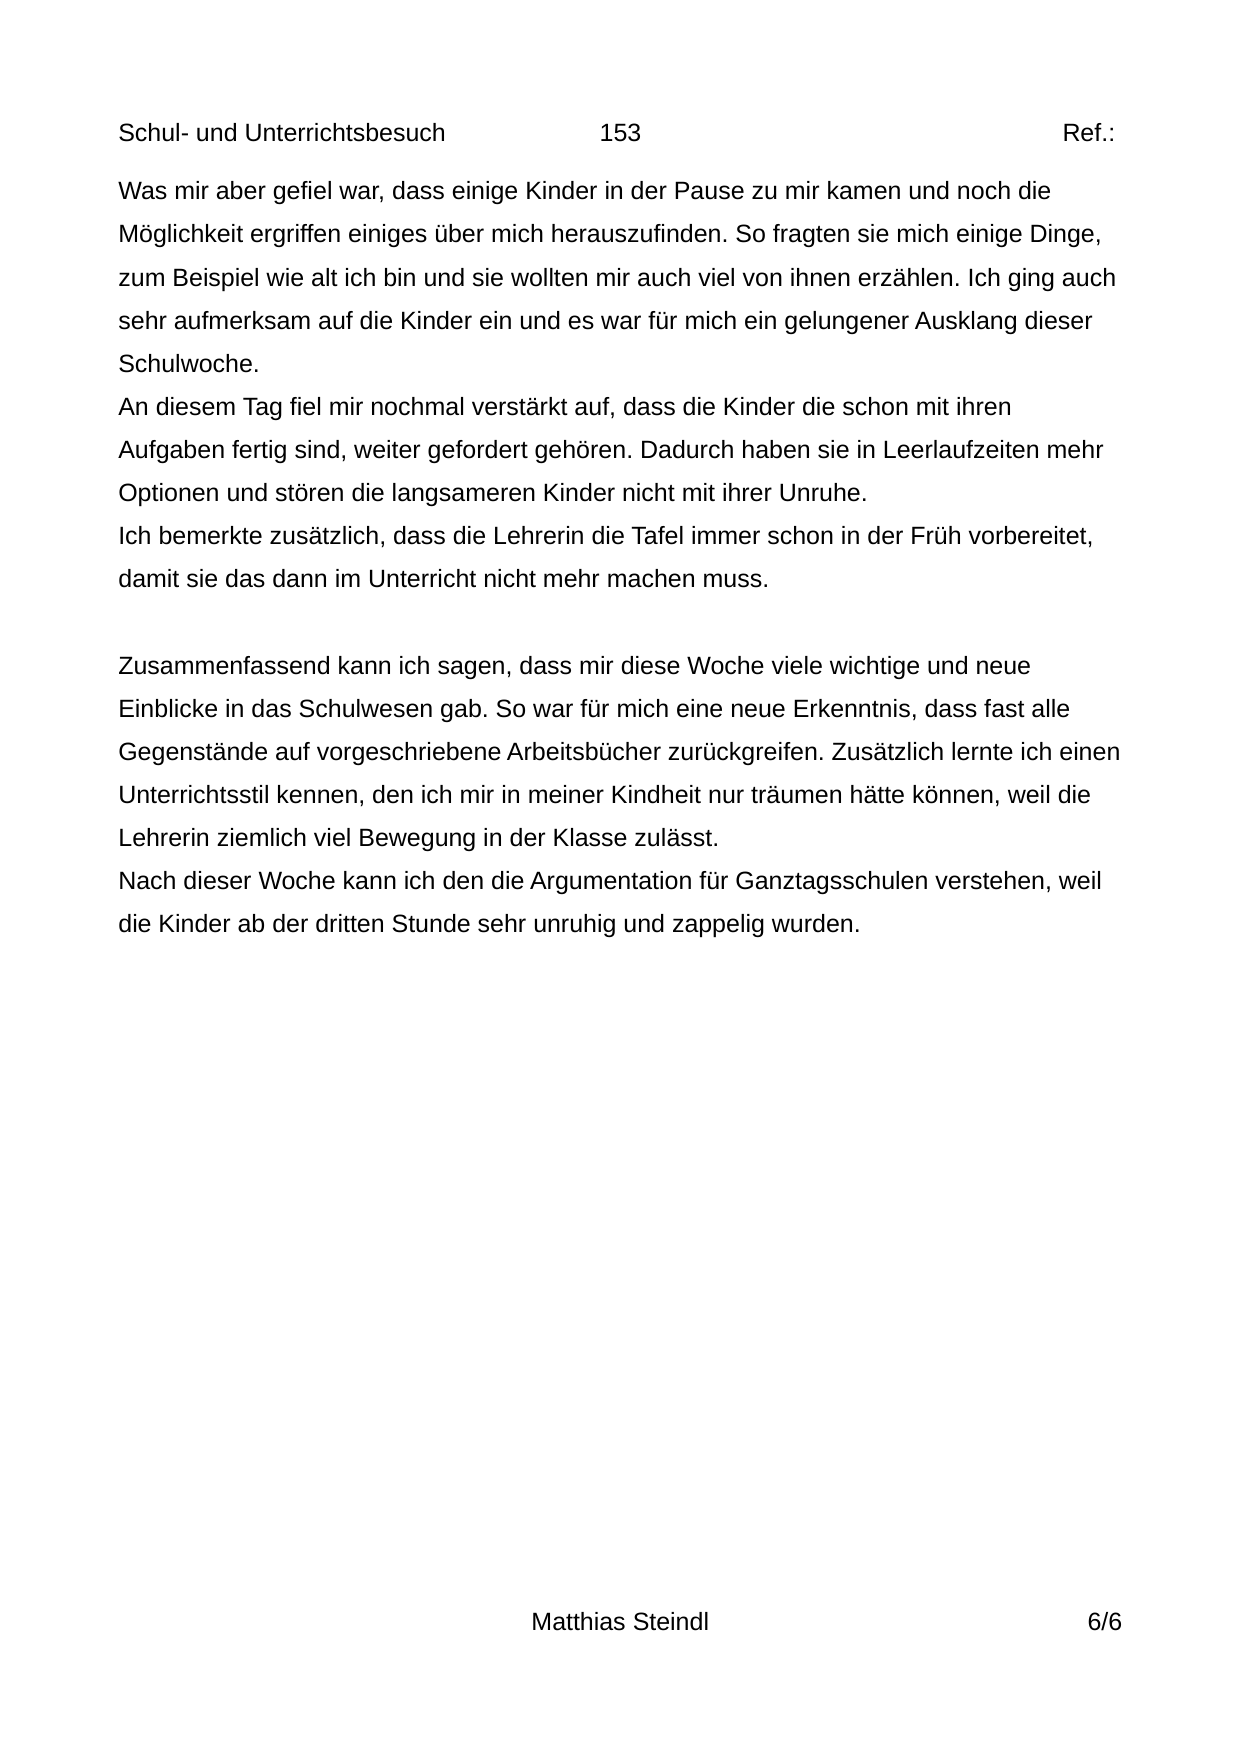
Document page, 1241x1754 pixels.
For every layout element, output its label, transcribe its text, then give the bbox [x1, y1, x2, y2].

text Zusammenfassend kann ich sagen, dass mir diese Woche viele wichtige und neue Einblicke in das Schulwesen gab. So war für mich eine neue Erkenntnis, dass fast alle Gegenstände auf vorgeschriebene Arbeitsbücher zurückgreifen. Zusätzlich lernte ich einen Unterrichtsstil kennen, den ich mir in meiner Kindheit nur träumen hätte können, weil die Lehrerin ziemlich viel Bewegung in der Klasse zulässt. [118, 651, 1122, 852]
text Nach dieser Woche kann ich den die Argumentation für Ganztagsschulen verstehen, weil die Kinder ab der dritten Stunde sehr unruhig und zappelig wurden. [118, 866, 1122, 938]
text An diesem Tag fiel mir nochmal verstärkt auf, dass die Kinder die schon mit ihren Aufgaben fertig sind, weiter gefordert gehören. Dadurch haben sie in Leerlaufzeiten mehr Optionen und stören die langsameren Kinder nicht mit ihrer Unruhe. [118, 392, 1122, 507]
text Was mir aber gefiel war, dass einige Kinder in der Pause zu mir kamen und noch die Möglichkeit ergriffen einiges über mich herauszufinden. So fragten sie mich einige Dinge, zum Beispiel wie alt ich bin und sie wollten mir auch viel von ihnen erzählen. Ich ging auch sehr aufmerksam auf die Kinder ein und es war für mich ein gelungener Ausklang dieser Schulwoche. [118, 176, 1122, 378]
text Ich bemerkte zusätzlich, dass die Lehrerin die Tafel immer schon in der Früh vorbereitet, damit sie das dann im Unterricht nicht mehr machen muss. [118, 521, 1122, 593]
